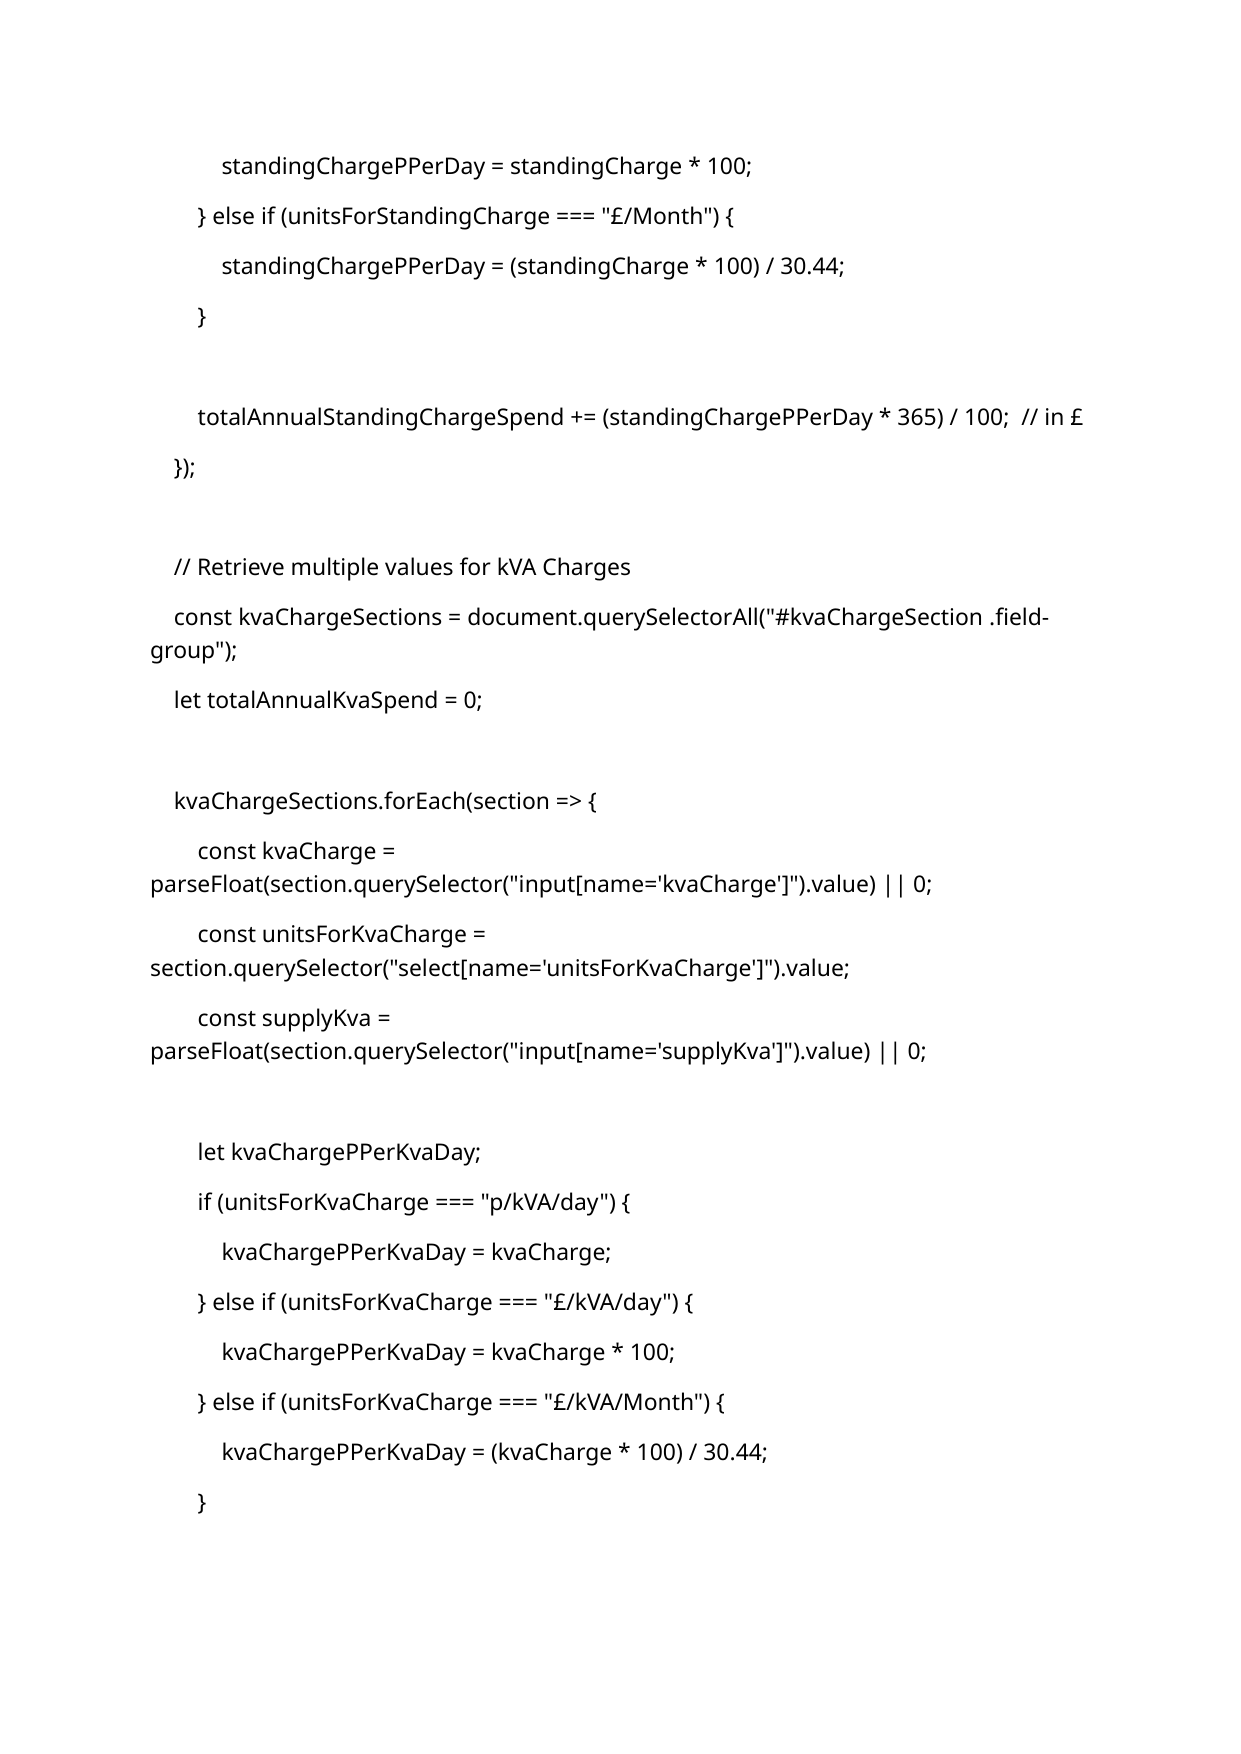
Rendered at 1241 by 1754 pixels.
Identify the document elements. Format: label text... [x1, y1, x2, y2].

text standingChargePPerDay = (standingCharge * 100) / 30.44; [150, 250, 1090, 281]
text totalAnnualStandingChargeSpend += (standingChargePPerDay * 365) / 100; // in £ [150, 401, 1090, 432]
text kvaChargePPerKvaDay = (kvaCharge * 100) / 30.44; [150, 1436, 1090, 1467]
text kvaChargePPerKvaDay = kvaCharge; [150, 1236, 1090, 1267]
text } else if (unitsForStandingCharge === "£/Month") { [150, 200, 1090, 231]
text kvaChargePPerKvaDay = kvaCharge * 100; [150, 1336, 1090, 1367]
text const unitsForKvaCharge = section.querySelector("select[name='unitsForKvaCharge']").value; [150, 918, 1090, 983]
text let kvaChargePPerKvaDay; [150, 1136, 1090, 1167]
text let totalAnnualKvaSpend = 0; [150, 684, 1090, 716]
text standingChargePPerDay = standingCharge * 100; [150, 150, 1090, 181]
text if (unitsForKvaCharge === "p/kVA/day") { [150, 1186, 1090, 1217]
text } [150, 300, 1090, 332]
text const kvaChargeSections = document.querySelectorAll("#kvaChargeSection .field-group"); [150, 601, 1090, 666]
text // Retrieve multiple values for kVA Charges [150, 551, 1090, 582]
text }); [150, 451, 1090, 482]
text const kvaCharge = parseFloat(section.querySelector("input[name='kvaCharge']").value) || 0; [150, 835, 1090, 899]
text } [150, 1486, 1090, 1517]
text const supplyKva = parseFloat(section.querySelector("input[name='supplyKva']").value) || 0; [150, 1002, 1090, 1067]
text } else if (unitsForKvaCharge === "£/kVA/Month") { [150, 1386, 1090, 1417]
text } else if (unitsForKvaCharge === "£/kVA/day") { [150, 1286, 1090, 1317]
text kvaChargeSections.forEach(section => { [150, 785, 1090, 816]
